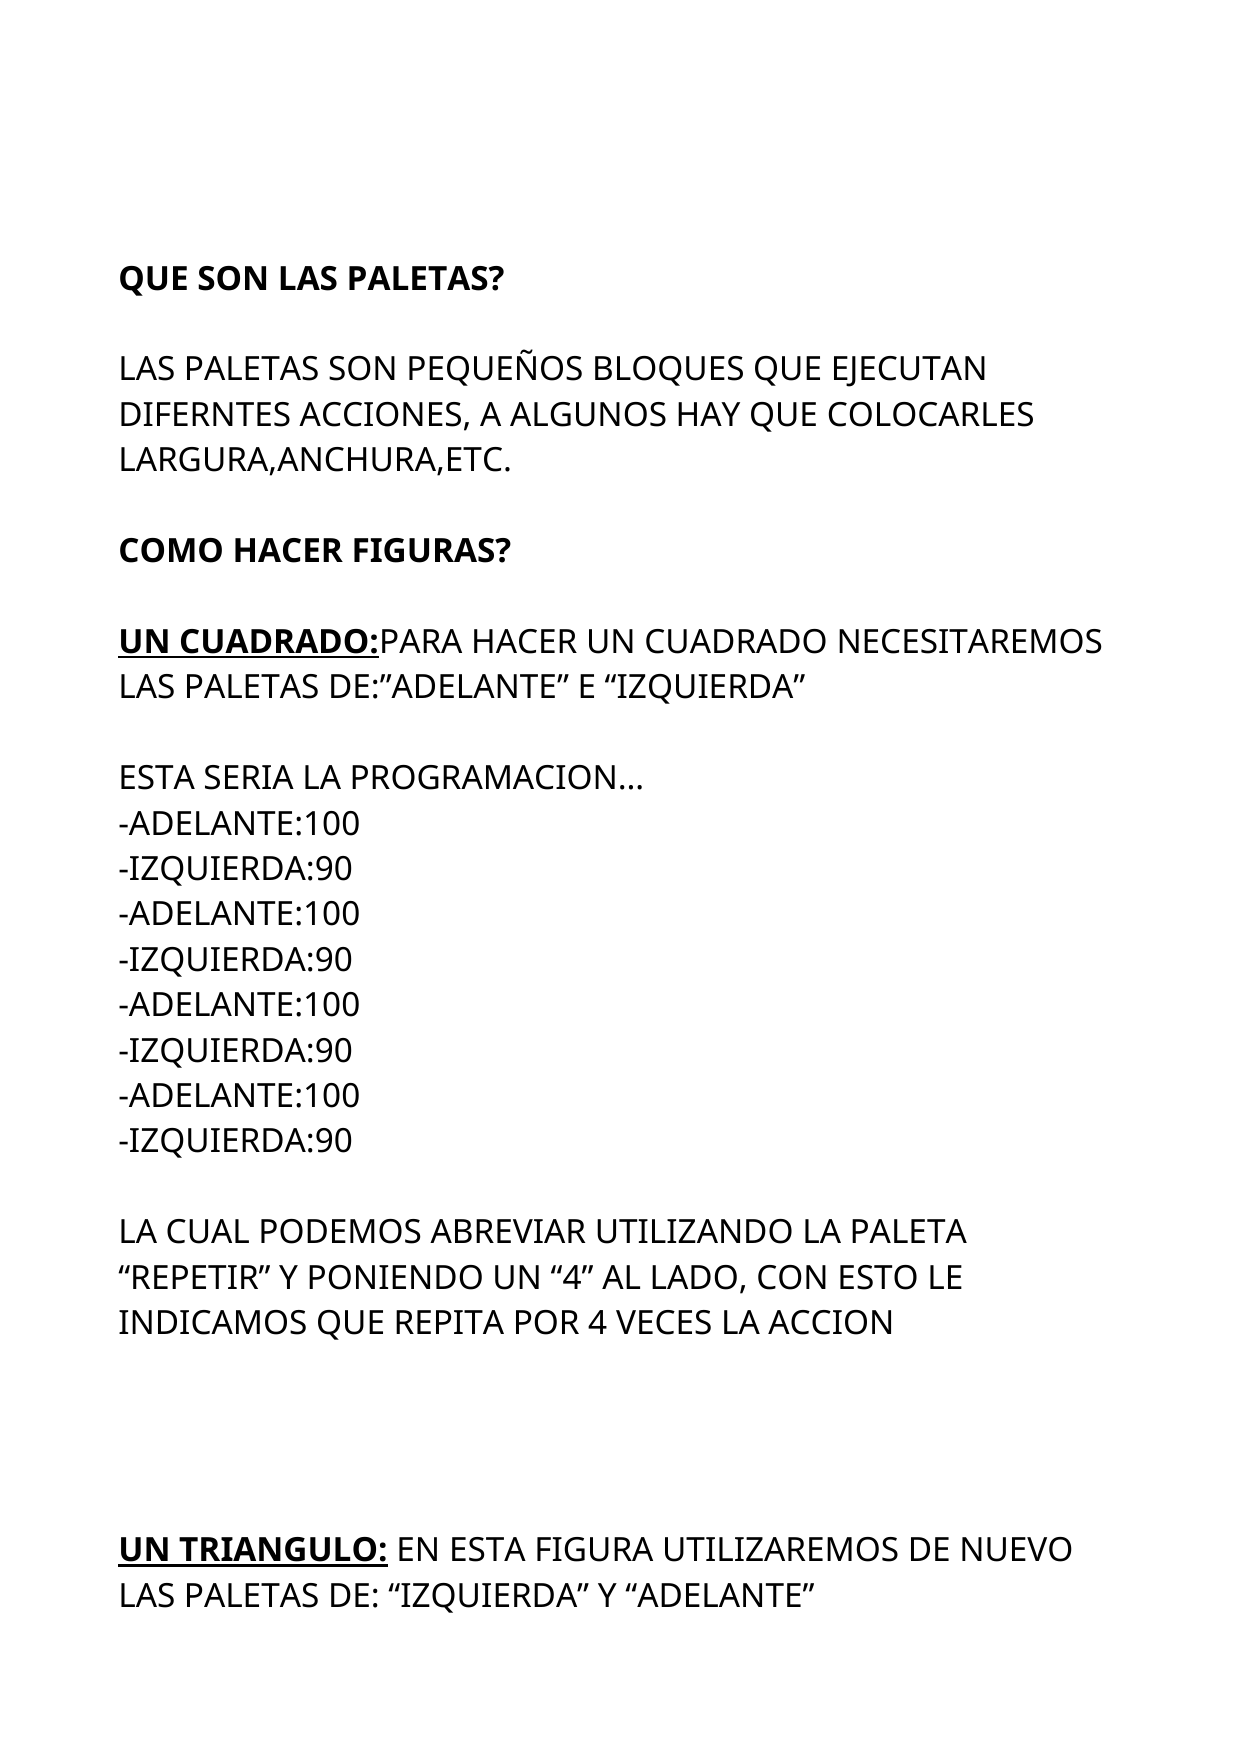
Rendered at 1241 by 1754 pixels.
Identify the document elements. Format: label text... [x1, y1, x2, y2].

text LA CUAL PODEMOS ABREVIAR UTILIZANDO LA PALETA “REPETIR” Y PONIENDO UN “4” AL LADO, CON ESTO LE INDICAMOS QUE REPITA POR 4 VECES LA ACCION [118, 1208, 1122, 1344]
text UN CUADRADO:PARA HACER UN CUADRADO NECESITAREMOS LAS PALETAS DE:”ADELANTE” E “IZQUIERDA” [118, 618, 1122, 708]
text -IZQUIERDA:90 [118, 936, 1122, 981]
text -IZQUIERDA:90 [118, 845, 1122, 890]
text UN TRIANGULO: EN ESTA FIGURA UTILIZAREMOS DE NUEVO LAS PALETAS DE: “IZQUIERDA” Y “ADELANTE” [118, 1526, 1122, 1617]
text QUE SON LAS PALETAS? [118, 254, 1122, 300]
text -IZQUIERDA:90 [118, 1117, 1122, 1163]
text -ADELANTE:100 [118, 981, 1122, 1026]
text LAS PALETAS SON PEQUEÑOS BLOQUES QUE EJECUTAN DIFERNTES ACCIONES, A ALGUNOS HAY QUE COLOCARLES LARGURA,ANCHURA,ETC. [118, 345, 1122, 481]
text -ADELANTE:100 [118, 799, 1122, 845]
text -ADELANTE:100 [118, 890, 1122, 936]
text COMO HACER FIGURAS? [118, 527, 1122, 572]
text -ADELANTE:100 [118, 1072, 1122, 1117]
text -IZQUIERDA:90 [118, 1026, 1122, 1072]
text ESTA SERIA LA PROGRAMACION… [118, 754, 1122, 799]
